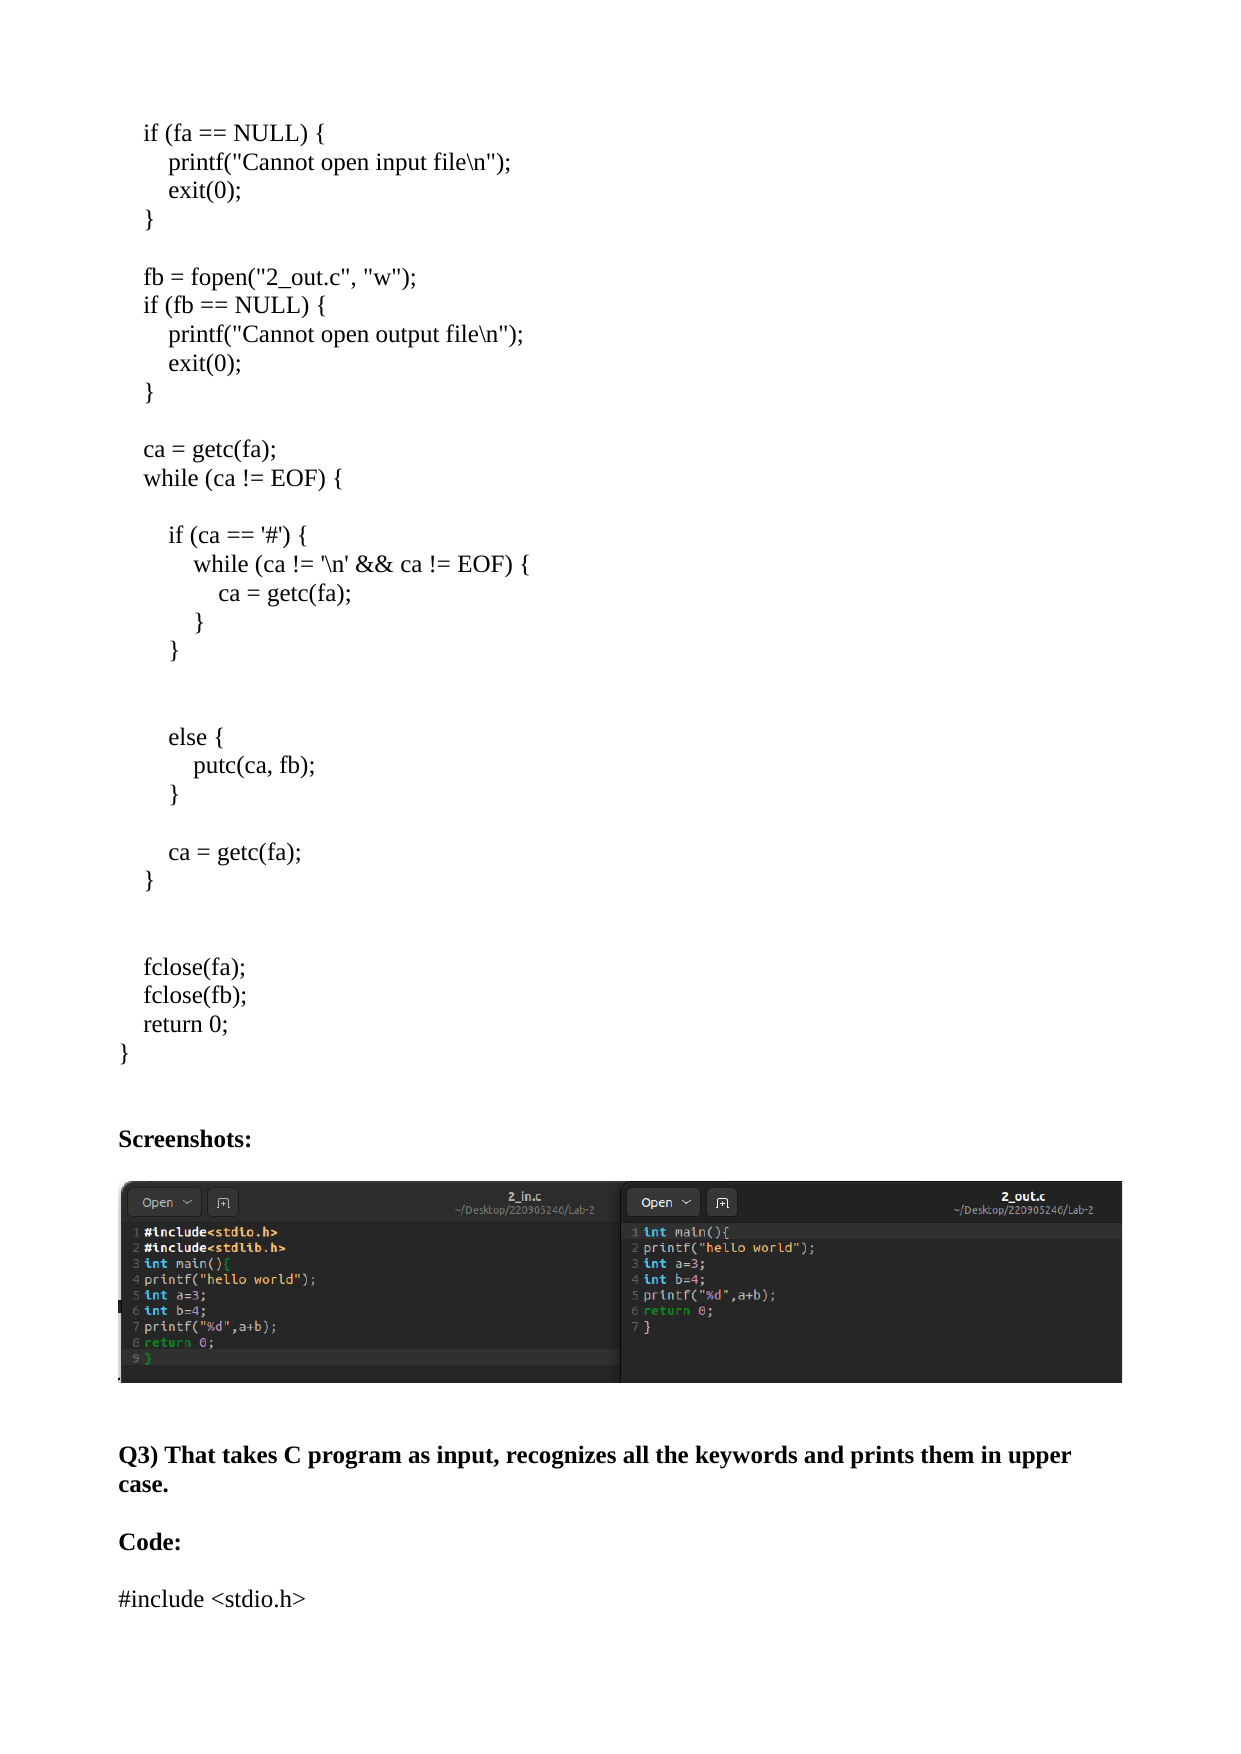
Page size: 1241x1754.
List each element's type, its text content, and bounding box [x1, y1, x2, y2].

picture [118, 1181, 1123, 1383]
text else { [118, 722, 1122, 751]
text while (ca != EOF) { [118, 463, 1122, 492]
text fb = fopen("2_out.c", "w"); [118, 262, 1122, 291]
text exit(0); [118, 176, 1122, 204]
text while (ca != '\n' && ca != EOF) { [118, 549, 1122, 578]
text } [118, 779, 1122, 808]
text } [118, 377, 1122, 406]
text Q3) That takes C program as input, recognizes all the keywords and prints them in upper case. [118, 1440, 1122, 1498]
text Code: [118, 1527, 1122, 1555]
text if (fa == NULL) { [118, 118, 1122, 147]
text ca = getc(fa); [118, 578, 1122, 607]
text fclose(fb); [118, 981, 1122, 1009]
text putc(ca, fb); [118, 751, 1122, 779]
text if (ca == '#') { [118, 521, 1122, 549]
text } [118, 204, 1122, 233]
text } [118, 607, 1122, 636]
text exit(0); [118, 348, 1122, 377]
text ca = getc(fa); [118, 434, 1122, 463]
text printf("Cannot open output file\n"); [118, 319, 1122, 348]
text ca = getc(fa); [118, 837, 1122, 866]
text #include <stdio.h> [118, 1584, 1122, 1613]
text fclose(fa); [118, 952, 1122, 981]
text Screenshots: [118, 1124, 1122, 1153]
text return 0; [118, 1009, 1122, 1038]
text } [118, 636, 1122, 664]
text } [118, 1038, 1122, 1067]
text printf("Cannot open input file\n"); [118, 147, 1122, 176]
text if (fb == NULL) { [118, 291, 1122, 319]
text } [118, 866, 1122, 894]
